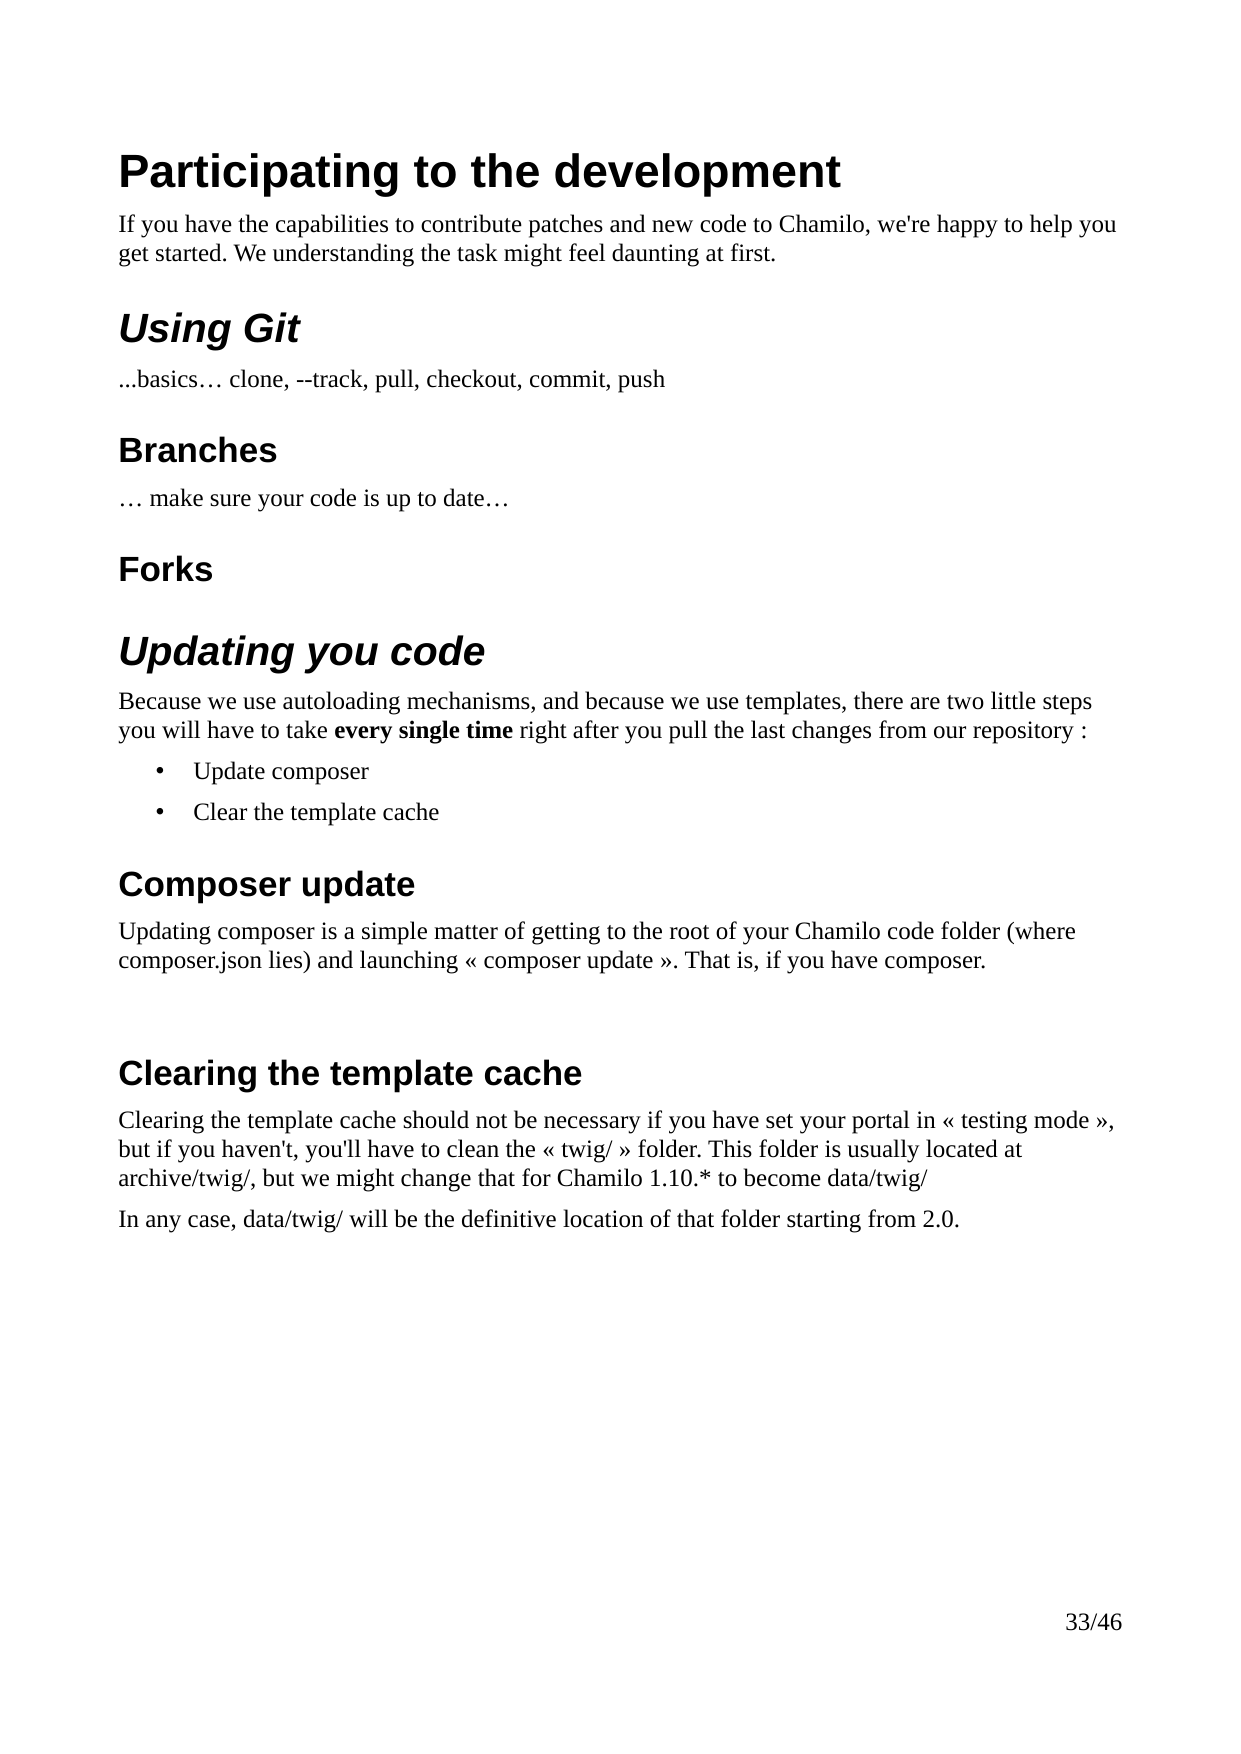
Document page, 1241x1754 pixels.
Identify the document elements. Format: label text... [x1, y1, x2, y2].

subtitle Using Git [118, 304, 1122, 351]
subtitle Participating to the development [118, 143, 1122, 197]
subtitle Because we use autoloading mechanisms, and because we use templates, there are two little steps you will have to take every single time right after you pull the last changes from our repository : [118, 686, 1122, 744]
subtitle Clearing the template cache [118, 1053, 1122, 1093]
subtitle Update composer [156, 756, 1122, 785]
subtitle If you have the capabilities to contribute patches and new code to Chamilo, we're happy to help you get started. We understanding the task might feel daunting at first. [118, 209, 1122, 267]
text Clearing the template cache should not be necessary if you have set your portal in « testing mode », but if you haven't, you'll have to clean the « twig/ » folder. This folder is usually located at archive/twig/, but we might change that for Chamilo 1.10.* to become data/twig/ [118, 1105, 1122, 1192]
subtitle Updating composer is a simple matter of getting to the root of your Chamilo code folder (where composer.json lies) and launching « composer update ». That is, if you have composer. [118, 916, 1122, 974]
subtitle Composer update [118, 864, 1122, 904]
subtitle Updating you code [118, 627, 1122, 674]
text ...basics… clone, --track, pull, checkout, commit, push [118, 364, 1122, 393]
text In any case, data/twig/ will be the definitive location of that folder starting from 2.0. [118, 1204, 1122, 1233]
subtitle Forks [118, 549, 1122, 589]
text … make sure your code is up to date… [118, 483, 1122, 512]
subtitle Branches [118, 430, 1122, 470]
subtitle Clear the template cache [156, 797, 1122, 826]
